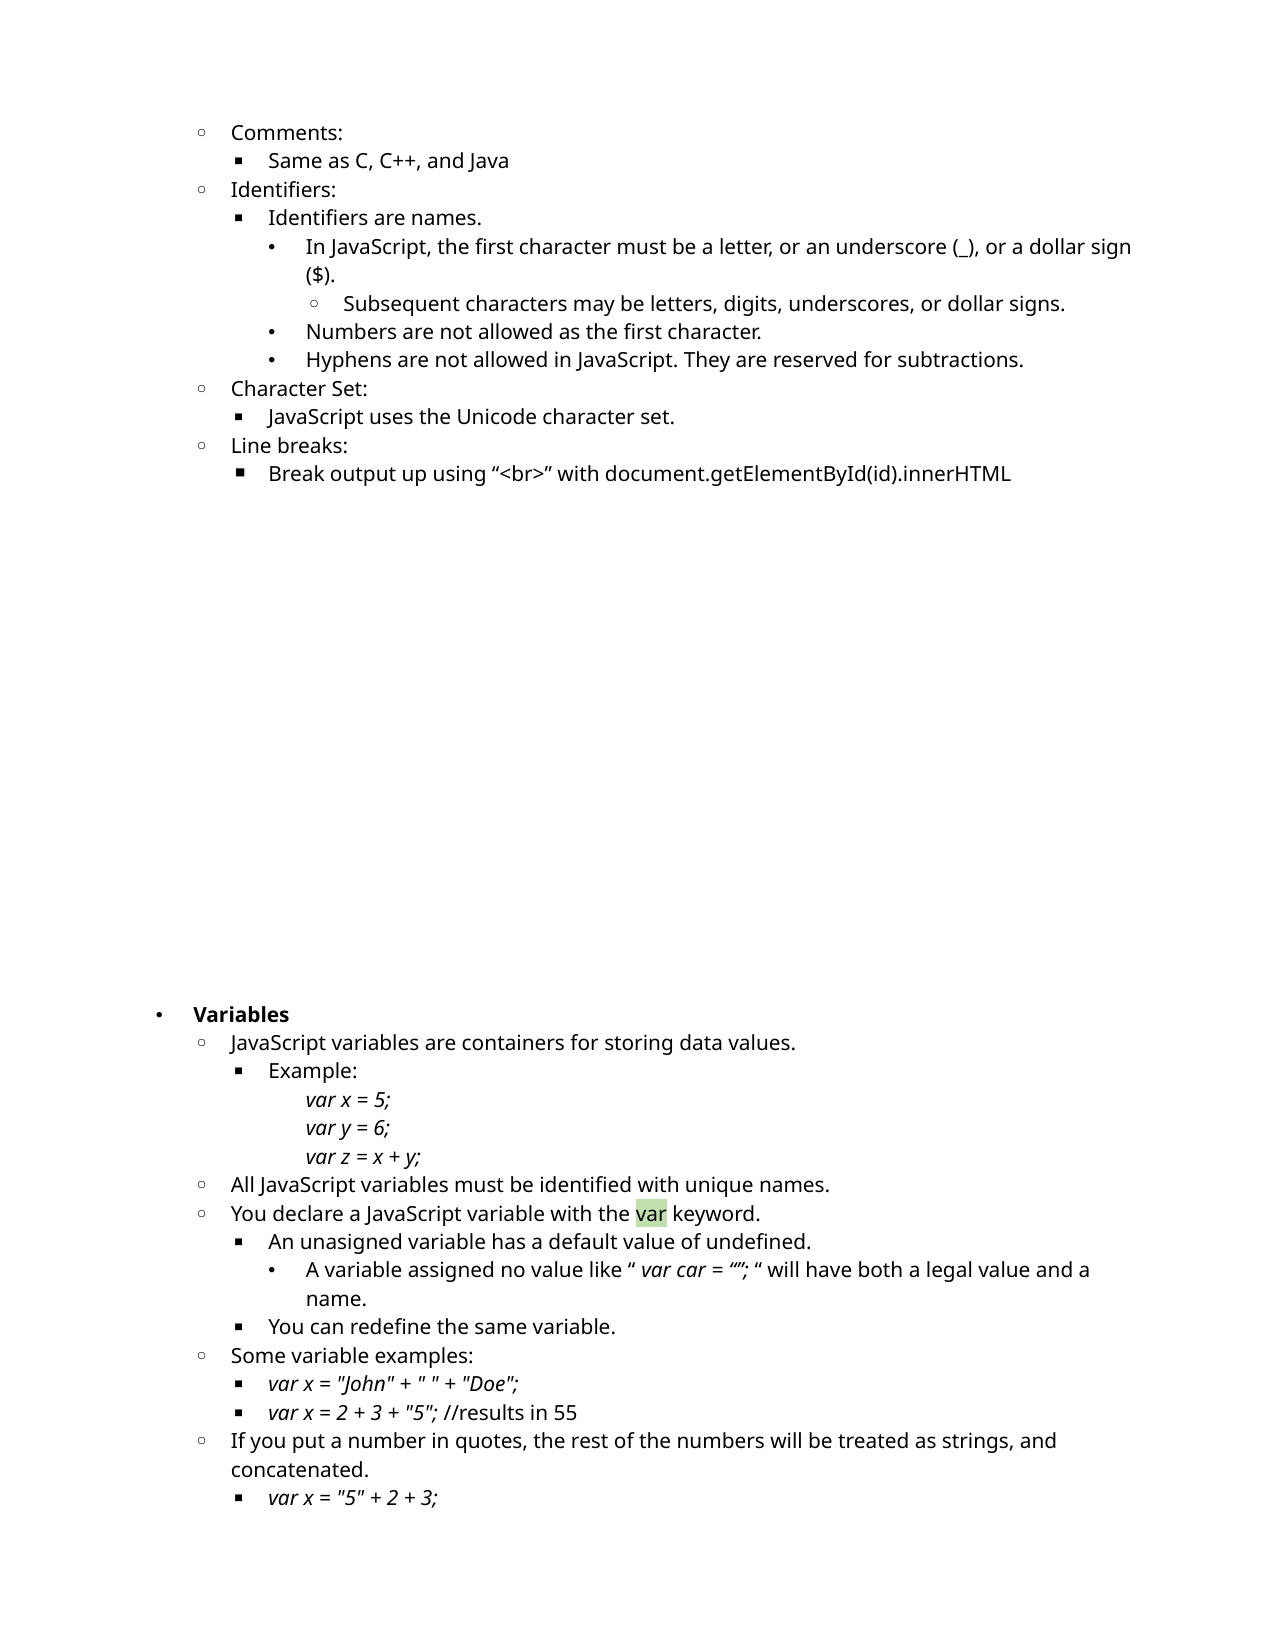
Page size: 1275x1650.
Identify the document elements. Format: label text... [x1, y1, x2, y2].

list var x = "5" + 2 + 3; [231, 1483, 1157, 1512]
list Identifiers: [193, 175, 1157, 203]
list Some variable examples: [193, 1341, 1157, 1369]
list Example: [231, 1057, 1157, 1085]
list Numbers are not allowed as the first character. [268, 317, 1157, 346]
list Subsequent characters may be letters, digits, underscores, or dollar signs. [306, 289, 1157, 317]
list If you put a number in quotes, the rest of the numbers will be treated as strings, and concatenated. [193, 1426, 1157, 1483]
list Same as C, C++, and Java [231, 147, 1157, 175]
list An unasigned variable has a default value of undefined. [231, 1227, 1157, 1256]
list Break output up using “<br>” with document.getElementById(id).innerHTML [231, 459, 1157, 488]
list var y = 6; [268, 1113, 1157, 1142]
list Variables [156, 1000, 1157, 1028]
list JavaScript variables are containers for storing data values. [193, 1028, 1157, 1057]
list You declare a JavaScript variable with the var keyword. [193, 1199, 1157, 1227]
list In JavaScript, the first character must be a letter, or an underscore (_), or a dollar sign ($). [268, 232, 1157, 289]
list Hyphens are not allowed in JavaScript. They are reserved for subtractions. [268, 346, 1157, 374]
list Identifiers are names. [231, 203, 1157, 232]
list Character Set: [193, 374, 1157, 402]
list Comments: [193, 118, 1157, 147]
list var z = x + y; [268, 1142, 1157, 1170]
list var x = 5; [268, 1085, 1157, 1113]
list var x = "John" + " " + "Doe"; [231, 1369, 1157, 1398]
list You can redefine the same variable. [231, 1312, 1157, 1341]
list All JavaScript variables must be identified with unique names. [193, 1170, 1157, 1199]
list JavaScript uses the Unicode character set. [231, 402, 1157, 431]
list var x = 2 + 3 + "5"; //results in 55 [231, 1398, 1157, 1426]
list Line breaks: [193, 431, 1157, 459]
list A variable assigned no value like “ var car = “”; “ will have both a legal value and a name. [268, 1256, 1157, 1312]
